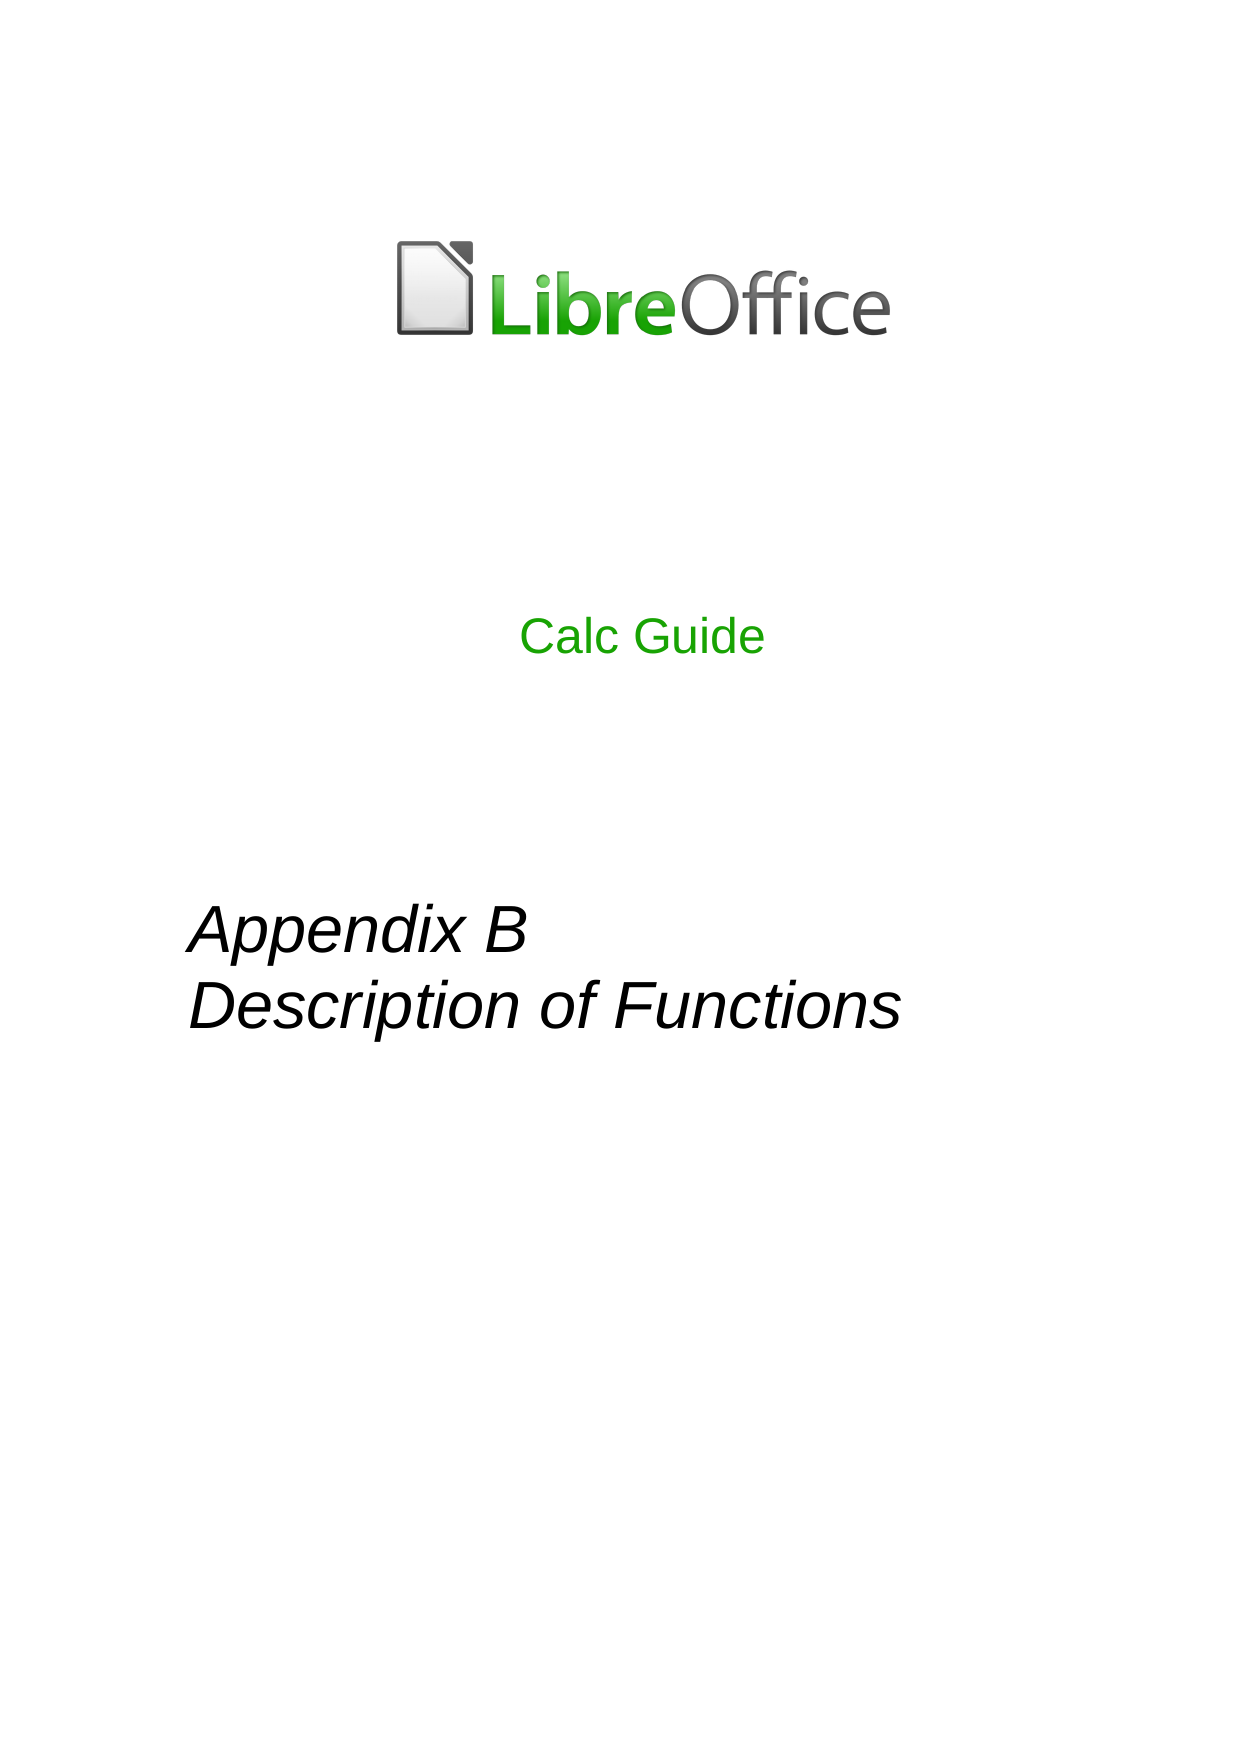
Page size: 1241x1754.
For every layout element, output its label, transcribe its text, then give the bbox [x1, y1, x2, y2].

title Appendix B Description of Functions [188, 889, 1098, 1043]
text Calc Guide [188, 607, 1098, 664]
picture [392, 236, 893, 342]
